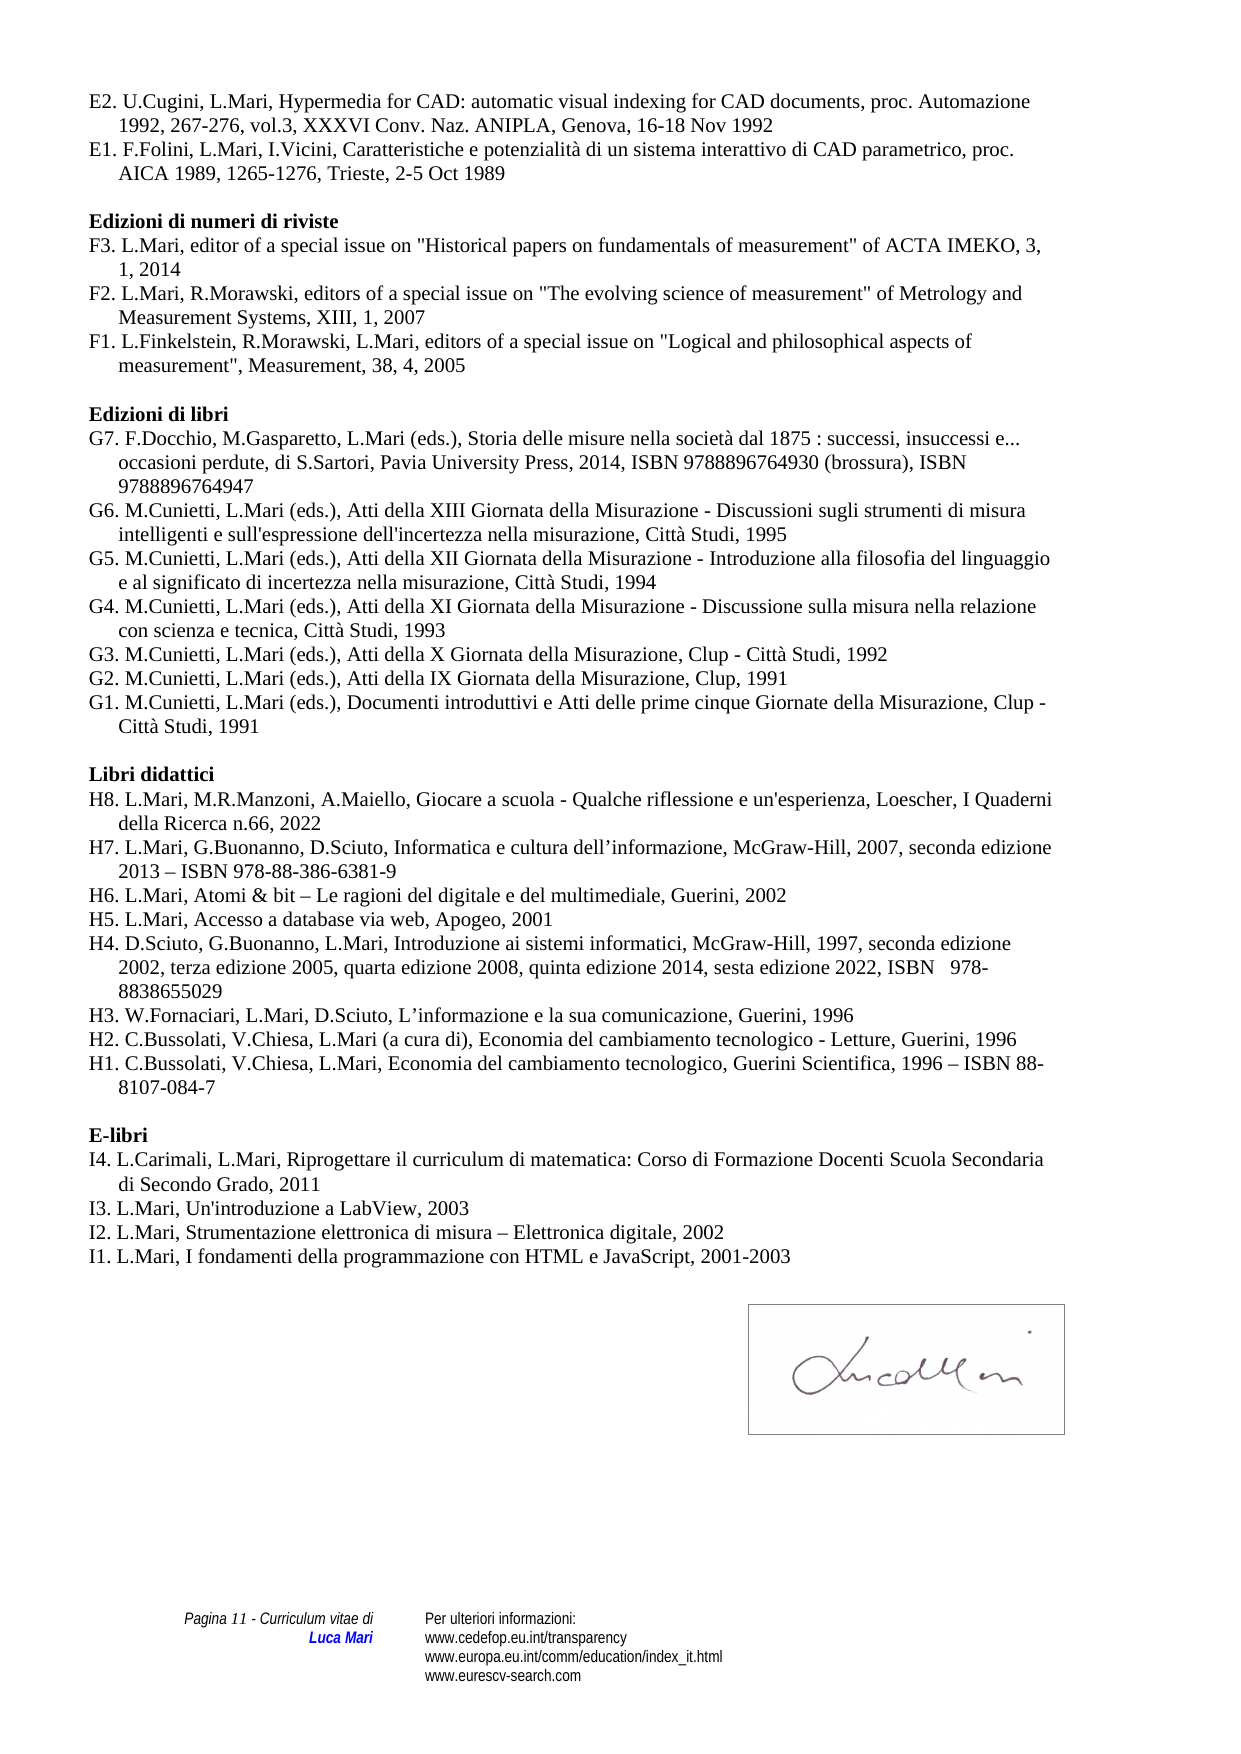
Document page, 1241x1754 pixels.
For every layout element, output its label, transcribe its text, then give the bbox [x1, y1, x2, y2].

text H2. C.Bussolati, V.Chiesa, L.Mari (a cura di), Economia del cambiamento tecnologico - Letture, Guerini, 1996 [89, 1027, 1053, 1051]
text I4. L.Carimali, L.Mari, Riprogettare il curriculum di matematica: Corso di Formazione Docenti Scuola Secondaria di Secondo Grado, 2011 [89, 1147, 1053, 1196]
text G1. M.Cunietti, L.Mari (eds.), Documenti introduttivi e Atti delle prime cinque Giornate della Misurazione, Clup - Città Studi, 1991 [89, 690, 1053, 738]
text F1. L.Finkelstein, R.Morawski, L.Mari, editors of a special issue on "Logical and philosophical aspects of measurement", Measurement, 38, 4, 2005 [89, 329, 1053, 377]
text E1. F.Folini, L.Mari, I.Vicini, Caratteristiche e potenzialità di un sistema interattivo di CAD parametrico, proc. AICA 1989, 1265-1276, Trieste, 2-5 Oct 1989 [89, 137, 1053, 185]
text I2. L.Mari, Strumentazione elettronica di misura – Elettronica digitale, 2002 [89, 1219, 1053, 1244]
text H6. L.Mari, Atomi & bit – Le ragioni del digitale e del multimediale, Guerini, 2002 [89, 883, 1053, 907]
text G5. M.Cunietti, L.Mari (eds.), Atti della XII Giornata della Misurazione - Introduzione alla filosofia del linguaggio e al significato di incertezza nella misurazione, Città Studi, 1994 [89, 546, 1053, 594]
text F3. L.Mari, editor of a special issue on "Historical papers on fundamentals of measurement" of ACTA IMEKO, 3, 1, 2014 [89, 233, 1053, 281]
text G3. M.Cunietti, L.Mari (eds.), Atti della X Giornata della Misurazione, Clup - Città Studi, 1992 [89, 642, 1053, 666]
picture [749, 1305, 1064, 1434]
text G2. M.Cunietti, L.Mari (eds.), Atti della IX Giornata della Misurazione, Clup, 1991 [89, 666, 1053, 690]
text I1. L.Mari, I fondamenti della programmazione con HTML e JavaScript, 2001-2003 [89, 1244, 1053, 1268]
text Libri didattici [89, 762, 1053, 786]
text H4. D.Sciuto, G.Buonanno, L.Mari, Introduzione ai sistemi informatici, McGraw-Hill, 1997, seconda edizione 2002, terza edizione 2005, quarta edizione 2008, quinta edizione 2014, sesta edizione 2022, ISBN ‎ 978-8838655029 [89, 931, 1053, 1003]
text H5. L.Mari, Accesso a database via web, Apogeo, 2001 [89, 907, 1053, 931]
text F2. L.Mari, R.Morawski, editors of a special issue on "The evolving science of measurement" of Metrology and Measurement Systems, XIII, 1, 2007 [89, 281, 1053, 329]
text H1. C.Bussolati, V.Chiesa, L.Mari, Economia del cambiamento tecnologico, Guerini Scientifica, 1996 – ISBN 88-8107-084-7 [89, 1051, 1053, 1099]
text G6. M.Cunietti, L.Mari (eds.), Atti della XIII Giornata della Misurazione - Discussioni sugli strumenti di misura intelligenti e sull'espressione dell'incertezza nella misurazione, Città Studi, 1995 [89, 498, 1053, 546]
text I3. L.Mari, Un'introduzione a LabView, 2003 [89, 1196, 1053, 1219]
text H3. W.Fornaciari, L.Mari, D.Sciuto, L’informazione e la sua comunicazione, Guerini, 1996 [89, 1003, 1053, 1027]
text H7. L.Mari, G.Buonanno, D.Sciuto, Informatica e cultura dell’informazione, McGraw-Hill, 2007, seconda edizione 2013 – ISBN 978-88-386-6381-9 [89, 834, 1053, 883]
text E-libri [89, 1123, 1053, 1147]
text Edizioni di numeri di riviste [89, 209, 1053, 233]
text H8. L.Mari, M.R.Manzoni, A.Maiello, Giocare a scuola - Qualche riflessione e un'esperienza, Loescher, I Quaderni della Ricerca n.66, 2022 [89, 786, 1053, 834]
text G4. M.Cunietti, L.Mari (eds.), Atti della XI Giornata della Misurazione - Discussione sulla misura nella relazione con scienza e tecnica, Città Studi, 1993 [89, 594, 1053, 642]
text G7. F.Docchio, M.Gasparetto, L.Mari (eds.), Storia delle misure nella società dal 1875 : successi, insuccessi e... occasioni perdute, di S.Sartori, Pavia University Press, 2014, ISBN 9788896764930 (brossura), ISBN 9788896764947 [89, 426, 1053, 498]
text Edizioni di libri [89, 401, 1053, 426]
text E2. U.Cugini, L.Mari, Hypermedia for CAD: automatic visual indexing for CAD documents, proc. Automazione 1992, 267-276, vol.3, XXXVI Conv. Naz. ANIPLA, Genova, 16-18 Nov 1992 [89, 89, 1053, 137]
